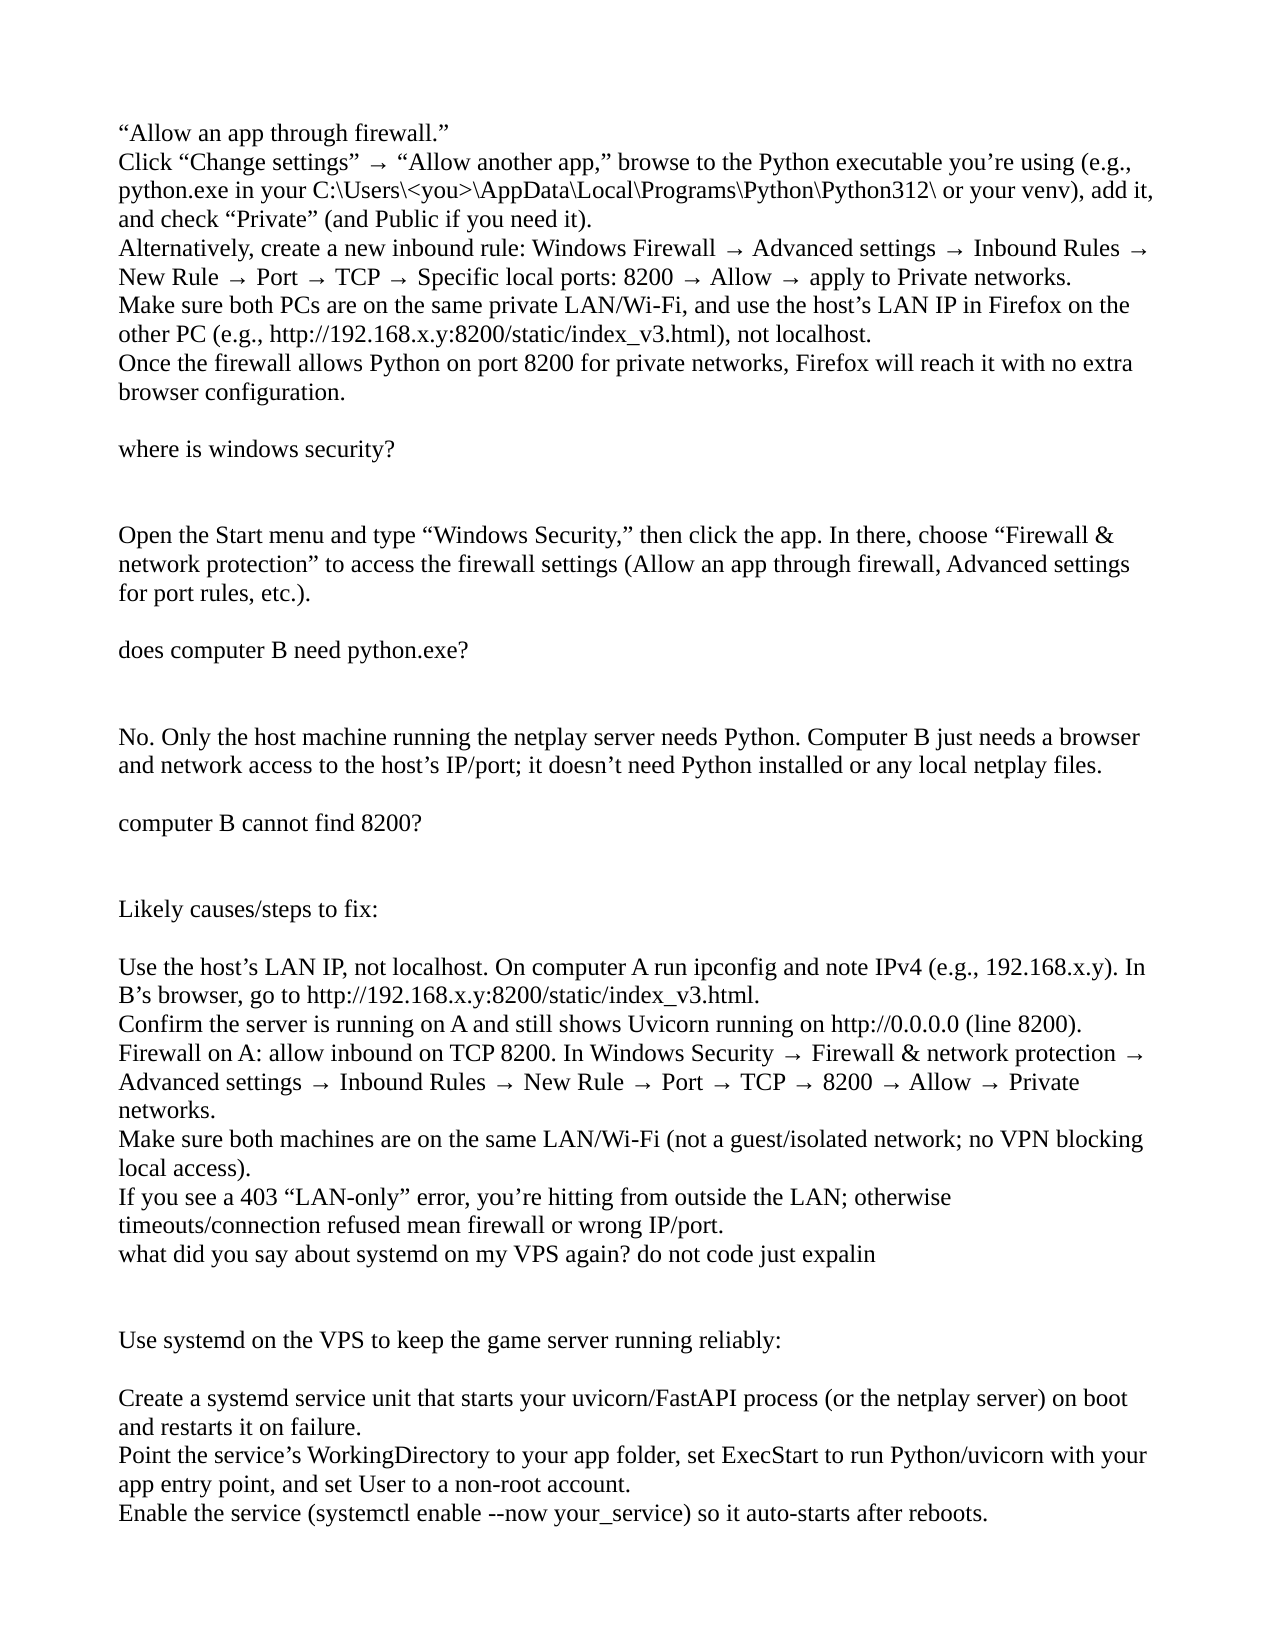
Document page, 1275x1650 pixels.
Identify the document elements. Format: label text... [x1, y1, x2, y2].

text Make sure both machines are on the same LAN/Wi‑Fi (not a guest/isolated network; no VPN blocking local access). [118, 1124, 1157, 1182]
text Click “Change settings” → “Allow another app,” browse to the Python executable you’re using (e.g., python.exe in your C:\Users\<you>\AppData\Local\Programs\Python\Python312\ or your venv), add it, and check “Private” (and Public if you need it). [118, 147, 1157, 233]
text Make sure both PCs are on the same private LAN/Wi‑Fi, and use the host’s LAN IP in Firefox on the other PC (e.g., http://192.168.x.y:8200/static/index_v3.html), not localhost. [118, 291, 1157, 348]
text Likely causes/steps to fix: [118, 894, 1157, 923]
text Firewall on A: allow inbound on TCP 8200. In Windows Security → Firewall & network protection → Advanced settings → Inbound Rules → New Rule → Port → TCP → 8200 → Allow → Private networks. [118, 1038, 1157, 1124]
text If you see a 403 “LAN-only” error, you’re hitting from outside the LAN; otherwise timeouts/connection refused mean firewall or wrong IP/port. [118, 1182, 1157, 1239]
text “Allow an app through firewall.” [118, 118, 1157, 147]
text Point the service’s WorkingDirectory to your app folder, set ExecStart to run Python/uvicorn with your app entry point, and set User to a non-root account. [118, 1441, 1157, 1498]
text Confirm the server is running on A and still shows Uvicorn running on http://0.0.0.0 (line 8200). [118, 1009, 1157, 1038]
text Once the firewall allows Python on port 8200 for private networks, Firefox will reach it with no extra browser configuration. [118, 348, 1157, 406]
text No. Only the host machine running the netplay server needs Python. Computer B just needs a browser and network access to the host’s IP/port; it doesn’t need Python installed or any local netplay files. [118, 722, 1157, 779]
text computer B cannot find 8200? [118, 808, 1157, 837]
text Alternatively, create a new inbound rule: Windows Firewall → Advanced settings → Inbound Rules → New Rule → Port → TCP → Specific local ports: 8200 → Allow → apply to Private networks. [118, 233, 1157, 291]
text Create a systemd service unit that starts your uvicorn/FastAPI process (or the netplay server) on boot and restarts it on failure. [118, 1383, 1157, 1441]
text Open the Start menu and type “Windows Security,” then click the app. In there, choose “Firewall & network protection” to access the firewall settings (Allow an app through firewall, Advanced settings for port rules, etc.). [118, 521, 1157, 607]
text where is windows security? [118, 434, 1157, 463]
text Enable the service (systemctl enable --now your_service) so it auto-starts after reboots. [118, 1498, 1157, 1527]
text does computer B need python.exe? [118, 636, 1157, 664]
text what did you say about systemd on my VPS again? do not code just expalin [118, 1239, 1157, 1268]
text Use systemd on the VPS to keep the game server running reliably: [118, 1326, 1157, 1354]
text Use the host’s LAN IP, not localhost. On computer A run ipconfig and note IPv4 (e.g., 192.168.x.y). In B’s browser, go to http://192.168.x.y:8200/static/index_v3.html. [118, 952, 1157, 1009]
